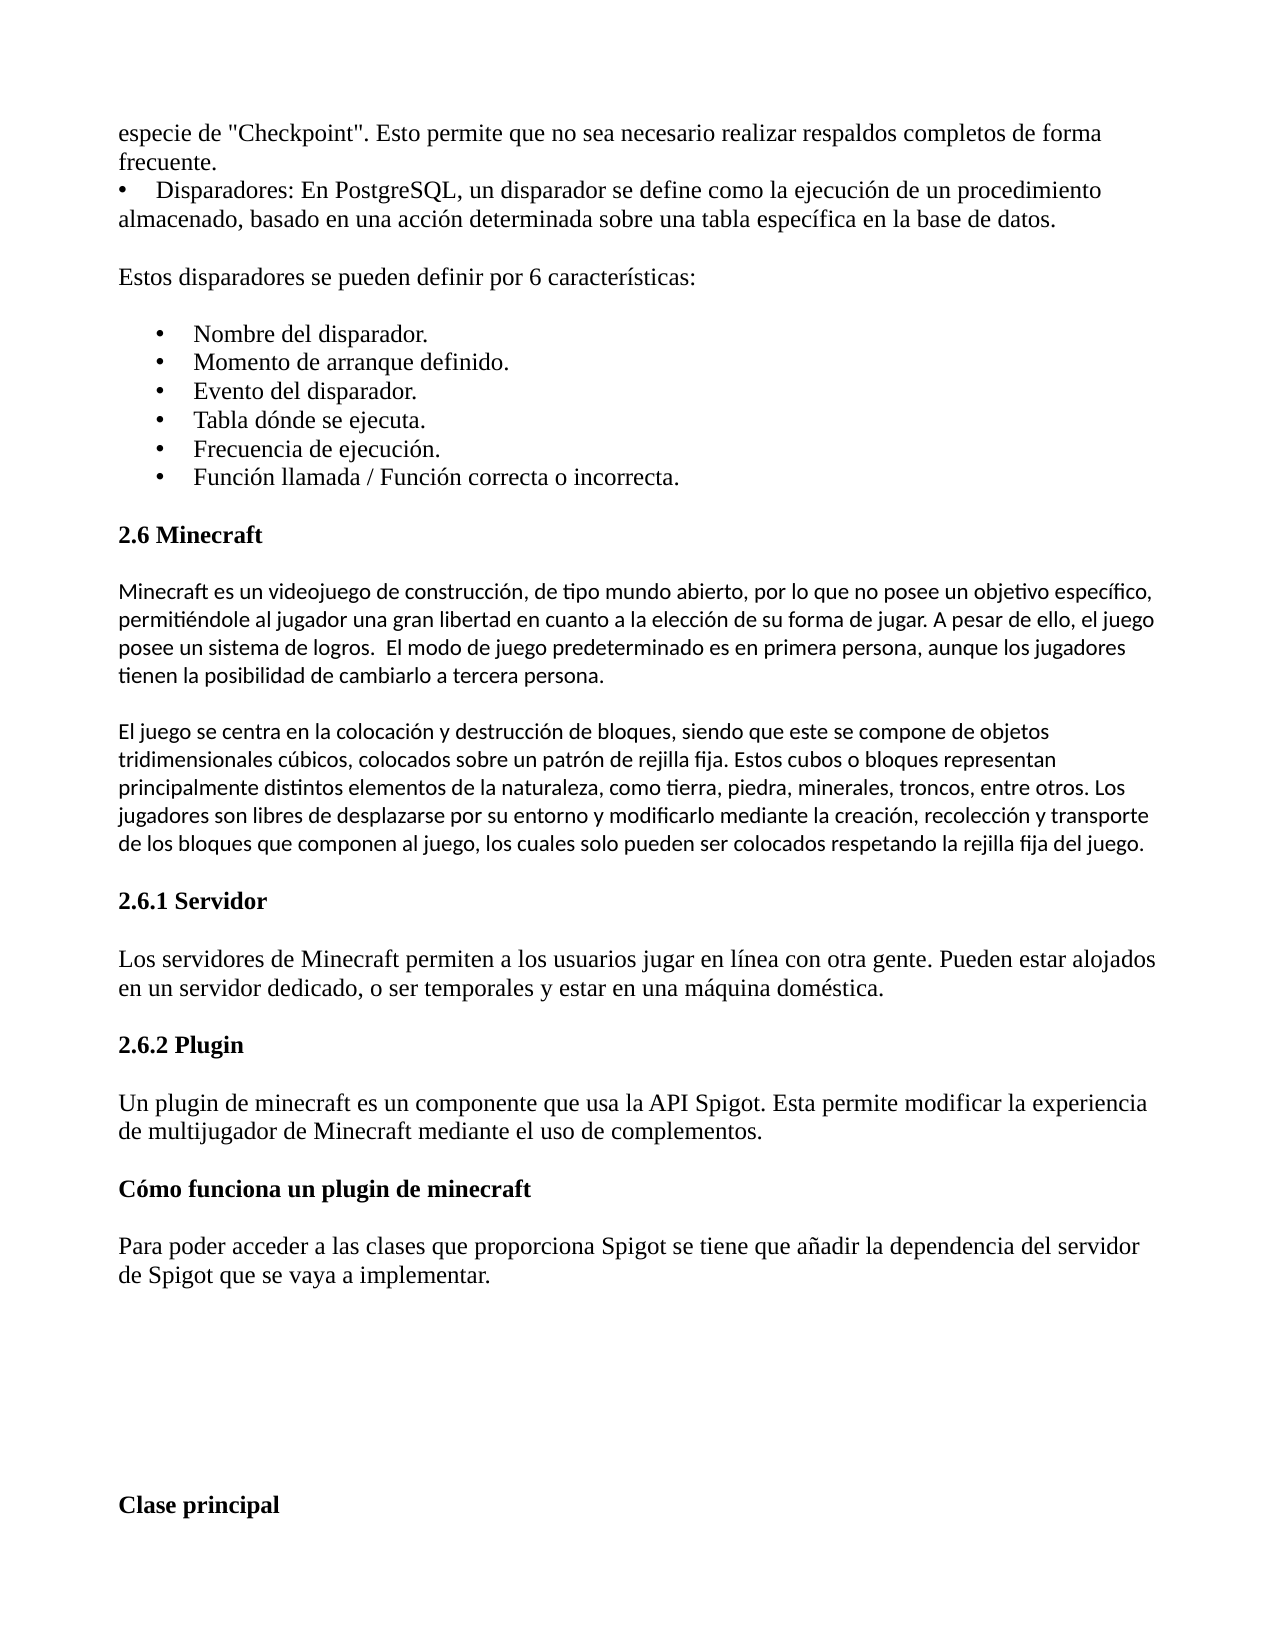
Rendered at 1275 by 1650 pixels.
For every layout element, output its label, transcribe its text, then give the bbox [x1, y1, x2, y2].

text 2.6.2 Plugin [118, 1030, 1157, 1059]
list Frecuencia de ejecución. [118, 434, 1157, 462]
list Tabla dónde se ejecuta. [118, 405, 1157, 434]
text 2.6.1 Servidor [118, 886, 1157, 915]
text Cómo funciona un plugin de minecraft [118, 1174, 1157, 1203]
list Nombre del disparador. [118, 319, 1157, 347]
text Para poder acceder a las clases que proporciona Spigot se tiene que añadir la dependencia del servidor de Spigot que se vaya a implementar. [118, 1231, 1157, 1289]
text El juego se centra en la colocación y destrucción de bloques, siendo que este se compone de objetos tridimensionales cúbicos, colocados sobre un patrón de rejilla fija. Estos cubos o bloques representan principalmente distintos elementos de la naturaleza, como tierra, piedra, minerales, troncos, entre otros. Los jugadores son libres de desplazarse por su entorno y modificarlo mediante la creación, recolección y transporte de los bloques que componen al juego, los cuales solo pueden ser colocados respetando la rejilla fija del juego. [118, 717, 1157, 858]
text Un plugin de minecraft es un componente que usa la API Spigot. Esta permite modificar la experiencia de multijugador de Minecraft mediante el uso de complementos. [118, 1088, 1157, 1145]
list Disparadores: En PostgreSQL, un disparador se define como la ejecución de un procedimiento almacenado, basado en una acción determinada sobre una tabla específica en la base de datos. [81, 176, 1157, 233]
list Estos disparadores se pueden definir por 6 características: [118, 262, 1157, 291]
text Minecraft es un videojuego de construcción, de tipo mundo abierto, por lo que no posee un objetivo específico, permitiéndole al jugador una gran libertad en cuanto a la elección de su forma de jugar. A pesar de ello, el juego posee un sistema de logros. El modo de juego predeterminado es en primera persona, aunque los jugadores tienen la posibilidad de cambiarlo a tercera persona. [118, 577, 1157, 689]
list especie de "Checkpoint". Esto permite que no sea necesario realizar respaldos completos de forma frecuente. [81, 118, 1157, 176]
list Función llamada / Función correcta o incorrecta. [118, 462, 1157, 491]
list Evento del disparador. [118, 376, 1157, 405]
text Clase principal [118, 1490, 1157, 1519]
text Los servidores de Minecraft permiten a los usuarios jugar en línea con otra gente. Pueden estar alojados en un servidor dedicado, o ser temporales y estar en una máquina doméstica. [118, 944, 1157, 1001]
text 2.6 Minecraft [118, 520, 1157, 549]
list Momento de arranque definido. [118, 347, 1157, 376]
